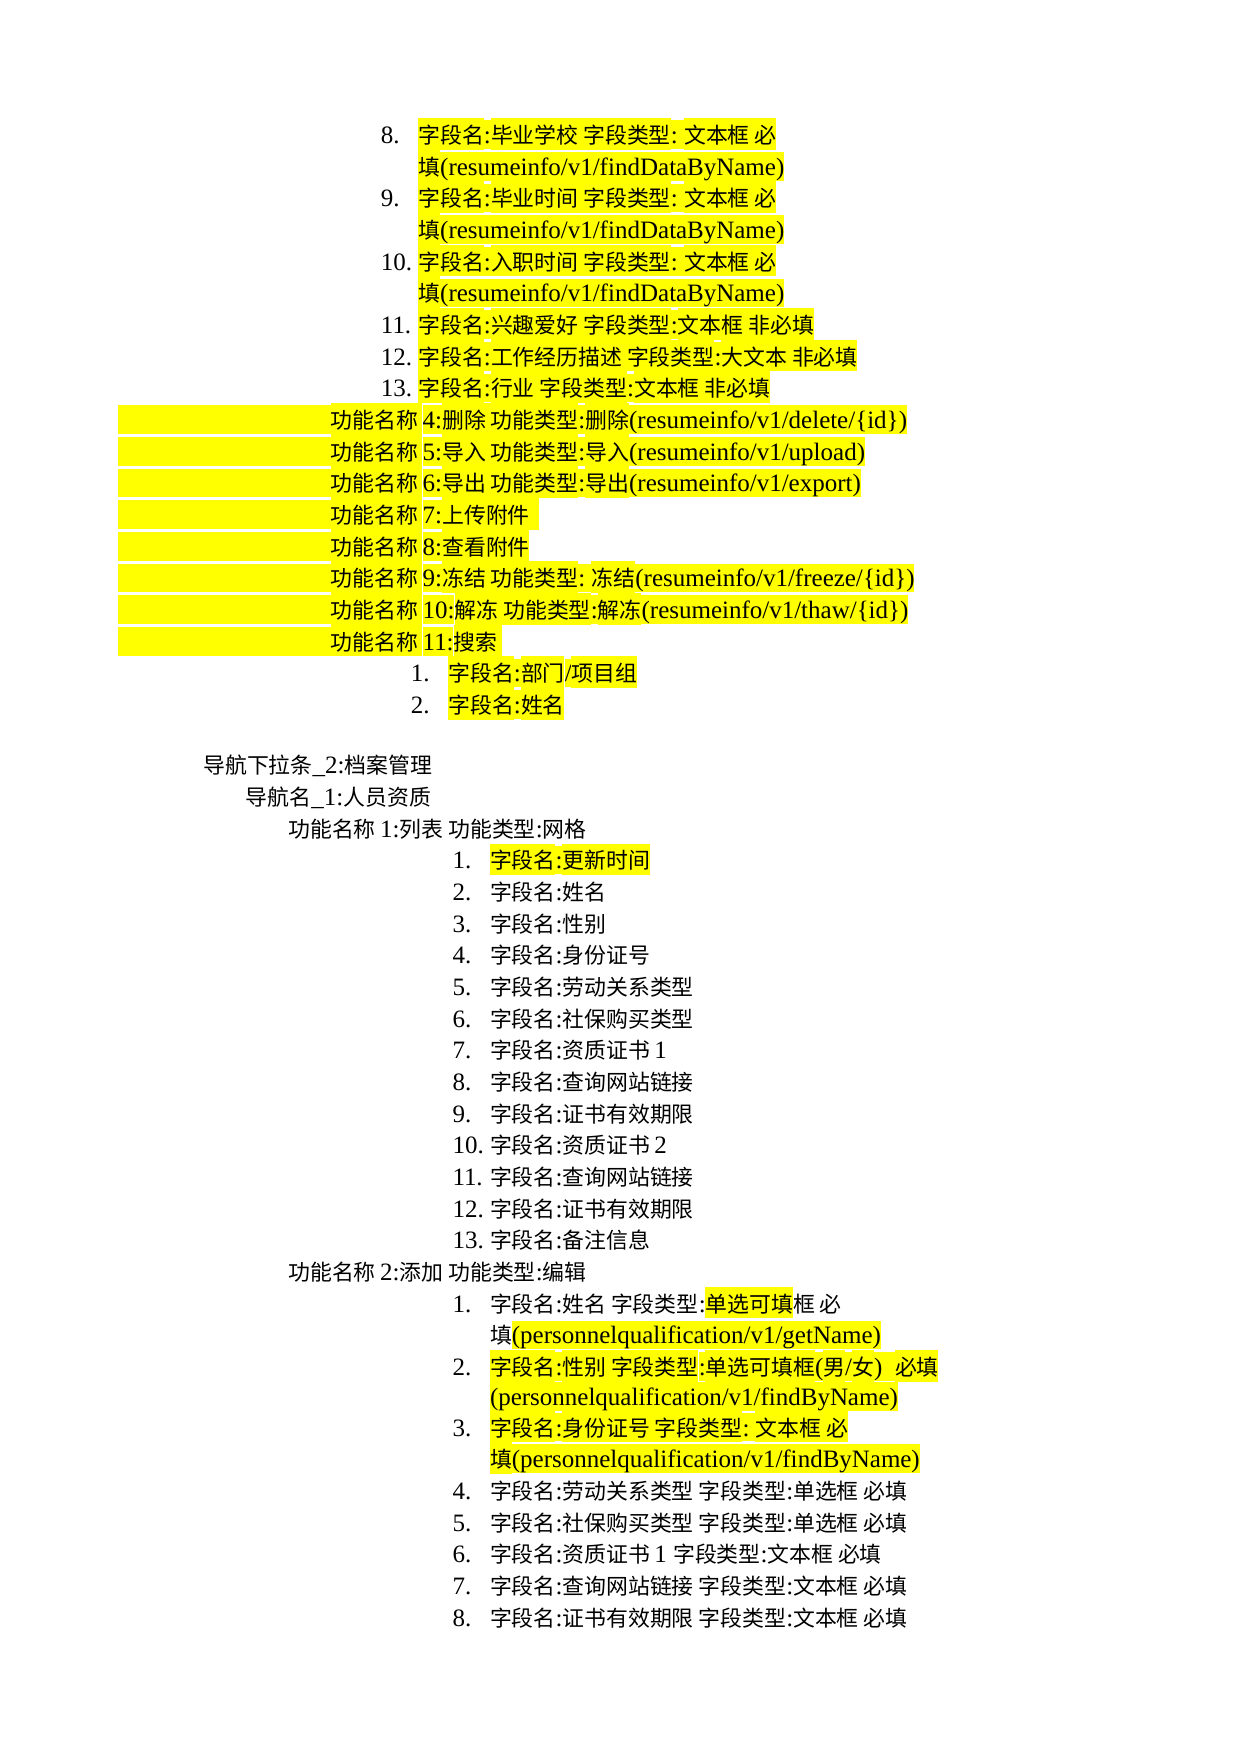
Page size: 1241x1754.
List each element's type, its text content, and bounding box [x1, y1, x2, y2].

text 功能名称10:解冻 功能类型:解冻(resumeinfo/v1/thaw/{id}) [118, 593, 1122, 625]
list 字段名:入职时间 字段类型: 文本框 必填(resumeinfo/v1/findDataByName) [381, 245, 1122, 308]
list 字段名:资质证书1 字段类型:文本框 必填 [452, 1537, 1122, 1569]
list 字段名:毕业时间 字段类型: 文本框 必填(resumeinfo/v1/findDataByName) [381, 181, 1122, 245]
text 功能名称9:冻结 功能类型: 冻结(resumeinfo/v1/freeze/{id}) [118, 561, 1122, 593]
list 字段名:身份证号 [452, 938, 1122, 970]
list 字段名:更新时间 [452, 843, 1122, 875]
list 字段名:劳动关系类型 [452, 970, 1122, 1002]
list 字段名:资质证书2 [452, 1128, 1122, 1160]
list 字段名:姓名 字段类型:单选可填框 必填(personnelqualification/v1/getName) [452, 1287, 1122, 1350]
text 功能名称5:导入 功能类型:导入(resumeinfo/v1/upload) [118, 435, 1122, 466]
list 字段名:部门/项目组 [411, 656, 1122, 688]
list 字段名:查询网站链接 [452, 1160, 1122, 1192]
text 功能名称11:搜索 [118, 625, 1122, 656]
list 字段名:行业 字段类型:文本框 非必填 [381, 371, 1122, 403]
list 字段名:备注信息 [452, 1223, 1122, 1255]
list 字段名:性别 [452, 907, 1122, 938]
text 功能名称8:查看附件 [118, 530, 1122, 561]
list 字段名:身份证号 字段类型: 文本框 必填(personnelqualification/v1/findByName) [452, 1411, 1122, 1474]
list 字段名:劳动关系类型 字段类型:单选框 必填 [452, 1474, 1122, 1506]
text 功能名称7:上传附件 [118, 498, 1122, 530]
list 字段名:毕业学校 字段类型: 文本框 必填(resumeinfo/v1/findDataByName) [381, 118, 1122, 181]
text 导航下拉条_2:档案管理 [118, 748, 1122, 780]
list 字段名:社保购买类型 字段类型:单选框 必填 [452, 1506, 1122, 1537]
text 功能名称6:导出 功能类型:导出(resumeinfo/v1/export) [118, 466, 1122, 498]
list 字段名:资质证书1 [452, 1033, 1122, 1065]
list 字段名:查询网站链接 字段类型:文本框 必填 [452, 1569, 1122, 1601]
list 字段名:证书有效期限 字段类型:文本框 必填 [452, 1601, 1122, 1632]
list 字段名:证书有效期限 [452, 1192, 1122, 1223]
text 功能名称4:删除 功能类型:删除(resumeinfo/v1/delete/{id}) [118, 403, 1122, 435]
text 功能名称1:列表 功能类型:网格 [118, 812, 1122, 843]
list 字段名:兴趣爱好 字段类型:文本框 非必填 [381, 308, 1122, 340]
text 功能名称2:添加 功能类型:编辑 [118, 1255, 1122, 1287]
list 字段名:工作经历描述 字段类型:大文本 非必填 [381, 340, 1122, 371]
list 字段名:社保购买类型 [452, 1002, 1122, 1033]
list 字段名:证书有效期限 [452, 1097, 1122, 1128]
list 字段名:姓名 [411, 688, 1122, 720]
text 导航名_1:人员资质 [118, 780, 1122, 812]
list 字段名:姓名 [452, 875, 1122, 907]
list 字段名:性别 字段类型:单选可填框(男/女) 必填(personnelqualification/v1/findByName) [452, 1350, 1122, 1411]
list 字段名:查询网站链接 [452, 1065, 1122, 1097]
